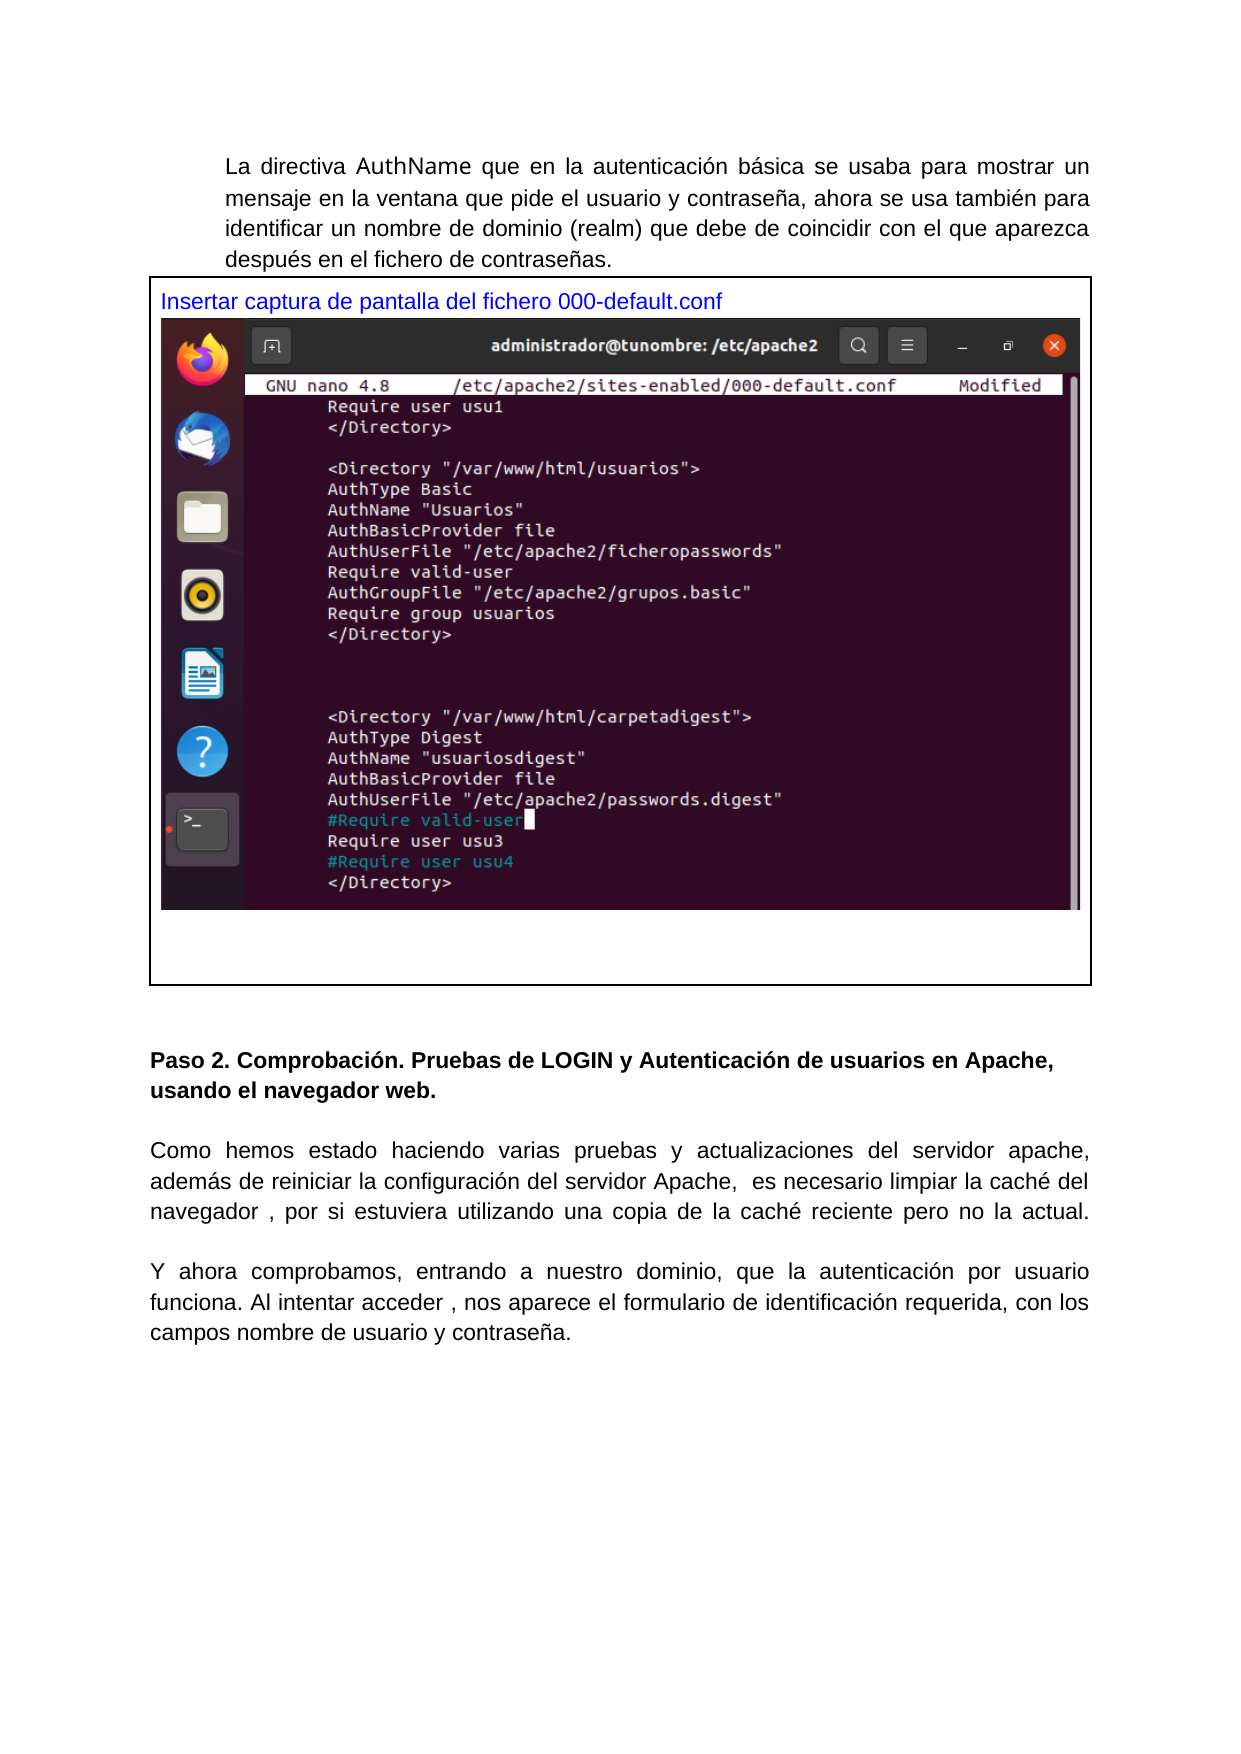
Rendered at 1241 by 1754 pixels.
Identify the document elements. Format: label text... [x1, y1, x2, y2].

picture [160, 318, 1080, 910]
text La directiva AuthName que en la autenticación básica se usaba para mostrar un mensaje en la ventana que pide el usuario y contraseña, ahora se usa también para identificar un nombre de dominio (realm) que debe de coincidir con el que aparezca después en el fichero de contraseñas. [225, 150, 1090, 272]
text Y ahora comprobamos, entrando a nuestro dominio, que la autenticación por usuario funciona. Al intentar acceder , nos aparece el formulario de identificación requerida, con los campos nombre de usuario y contraseña. [150, 1258, 1090, 1345]
table_header Insertar captura de pantalla del fichero 000-default.conf [151, 278, 1090, 984]
text Paso 2. Comprobación. Pruebas de LOGIN y Autenticación de usuarios en Apache, usando el navegador web. [150, 1047, 1090, 1103]
text Como hemos estado haciendo varias pruebas y actualizaciones del servidor apache, además de reiniciar la configuración del servidor Apache, es necesario limpiar la caché del navegador , por si estuviera utilizando una copia de la caché reciente pero no la actual. [150, 1107, 1090, 1254]
